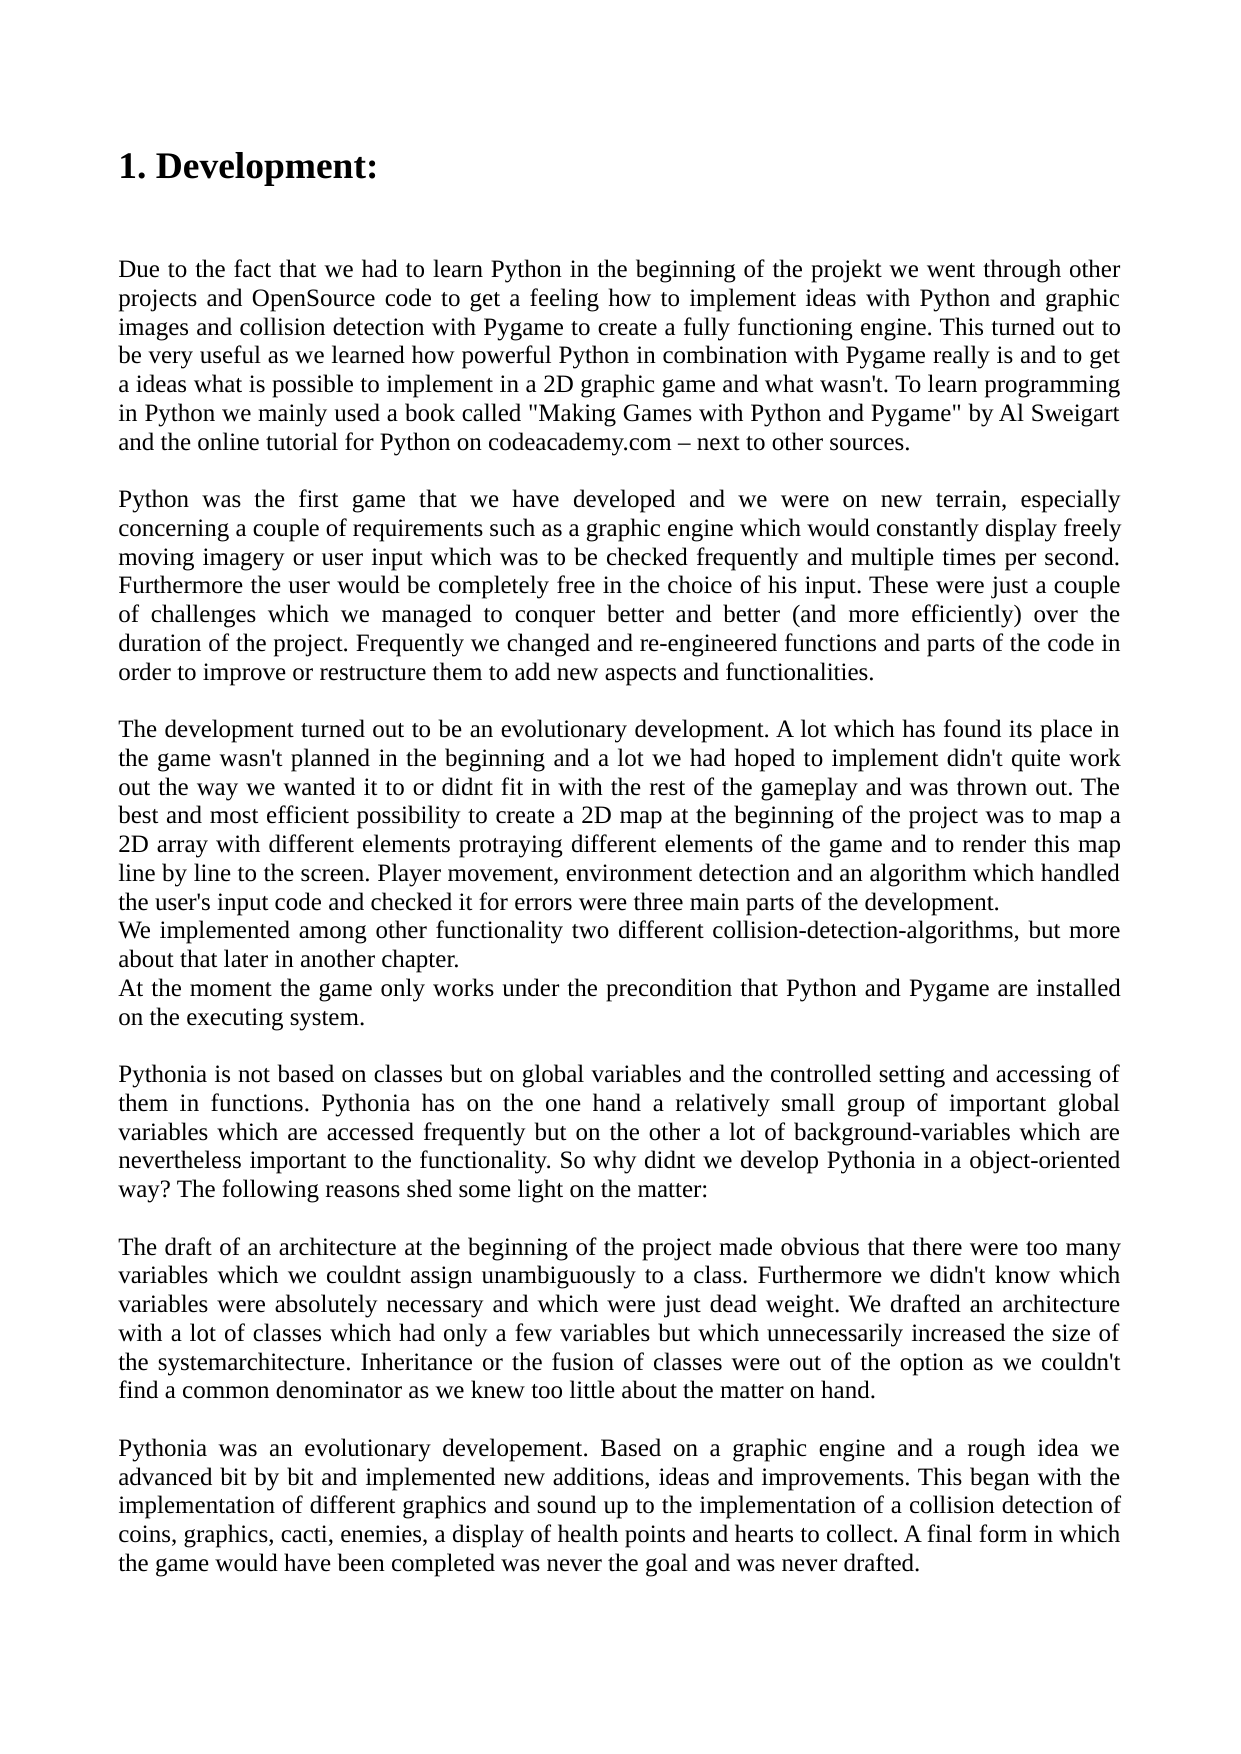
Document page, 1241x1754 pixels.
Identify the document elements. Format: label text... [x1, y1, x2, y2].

text Python was the first game that we have developed and we were on new terrain, especially concerning a couple of requirements such as a graphic engine which would constantly display freely moving imagery or user input which was to be checked frequently and multiple times per second. Furthermore the user would be completely free in the choice of his input. These were just a couple of challenges which we managed to conquer better and better (and more efficiently) over the duration of the project. Frequently we changed and re-engineered functions and parts of the code in order to improve or restructure them to add new aspects and functionalities. [118, 484, 1122, 686]
text Due to the fact that we had to learn Python in the beginning of the projekt we went through other projects and OpenSource code to get a feeling how to implement ideas with Python and graphic images and collision detection with Pygame to create a fully functioning engine. This turned out to be very useful as we learned how powerful Python in combination with Pygame really is and to get a ideas what is possible to implement in a 2D graphic game and what wasn't. To learn programming in Python we mainly used a book called "Making Games with Python and Pygame" by Al Sweigart and the online tutorial for Python on codeacademy.com – next to other sources. [118, 254, 1122, 456]
text Pythonia is not based on classes but on global variables and the controlled setting and accessing of them in functions. Pythonia has on the one hand a relatively small group of important global variables which are accessed frequently but on the other a lot of background-variables which are nevertheless important to the functionality. So why didnt we develop Pythonia in a object-oriented way? The following reasons shed some light on the matter: [118, 1059, 1122, 1203]
subtitle 1. Development: [118, 143, 1122, 186]
text At the moment the game only works under the precondition that Python and Pygame are installed on the executing system. [118, 973, 1122, 1031]
text The draft of an architecture at the beginning of the project made obvious that there were too many variables which we couldnt assign unambiguously to a class. Furthermore we didn't know which variables were absolutely necessary and which were just dead weight. We drafted an architecture with a lot of classes which had only a few variables but which unnecessarily increased the size of the systemarchitecture. Inheritance or the fusion of classes were out of the option as we couldn't find a common denominator as we knew too little about the matter on hand. [118, 1232, 1122, 1404]
text The development turned out to be an evolutionary development. A lot which has found its place in the game wasn't planned in the beginning and a lot we had hoped to implement didn't quite work out the way we wanted it to or didnt fit in with the rest of the gameplay and was thrown out. The best and most efficient possibility to create a 2D map at the beginning of the project was to map a 2D array with different elements protraying different elements of the game and to render this map line by line to the screen. Player movement, environment detection and an algorithm which handled the user's input code and checked it for errors were three main parts of the development. [118, 714, 1122, 916]
text We implemented among other functionality two different collision-detection-algorithms, but more about that later in another chapter. [118, 916, 1122, 973]
text Pythonia was an evolutionary developement. Based on a graphic engine and a rough idea we advanced bit by bit and implemented new additions, ideas and improvements. This began with the implementation of different graphics and sound up to the implementation of a collision detection of coins, graphics, cacti, enemies, a display of health points and hearts to collect. A final form in which the game would have been completed was never the goal and was never drafted. [118, 1433, 1122, 1577]
